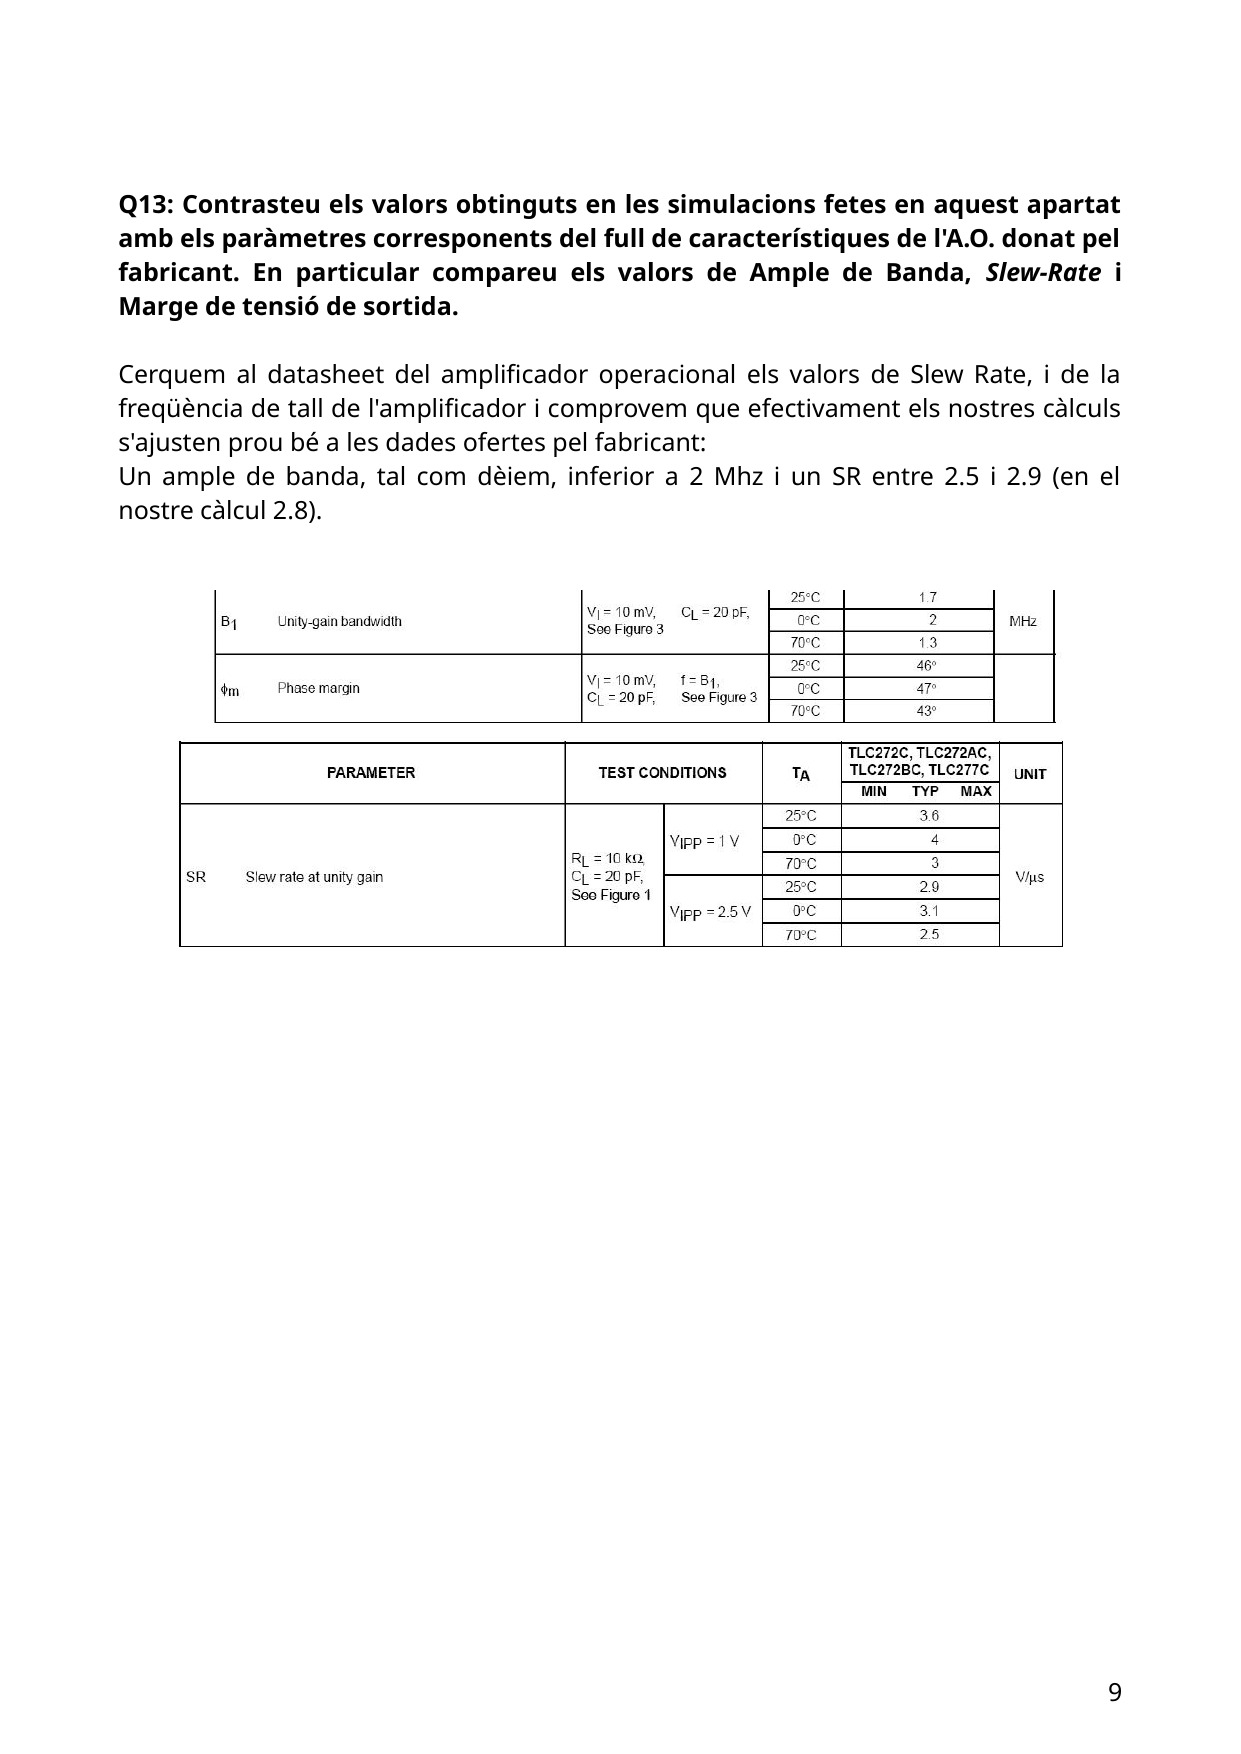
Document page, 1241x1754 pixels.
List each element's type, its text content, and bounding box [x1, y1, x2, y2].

text Cerquem al datasheet del amplificador operacional els valors de Slew Rate, i de la freqüència de tall de l'amplificador i comprovem que efectivament els nostres càlculs s'ajusten prou bé a les dades ofertes pel fabricant: [118, 357, 1122, 459]
picture [177, 737, 1063, 947]
picture [177, 590, 1063, 723]
text Un ample de banda, tal com dèiem, inferior a 2 Mhz i un SR entre 2.5 i 2.9 (en el nostre càlcul 2.8). [118, 459, 1122, 527]
text Q13: Contrasteu els valors obtinguts en les simulacions fetes en aquest apartat amb els paràmetres corresponents del full de característiques de l'A.O. donat pel fabricant. En particular compareu els valors de Ample de Banda, Slew-Rate i Marge de tensió de sortida. [118, 186, 1122, 322]
